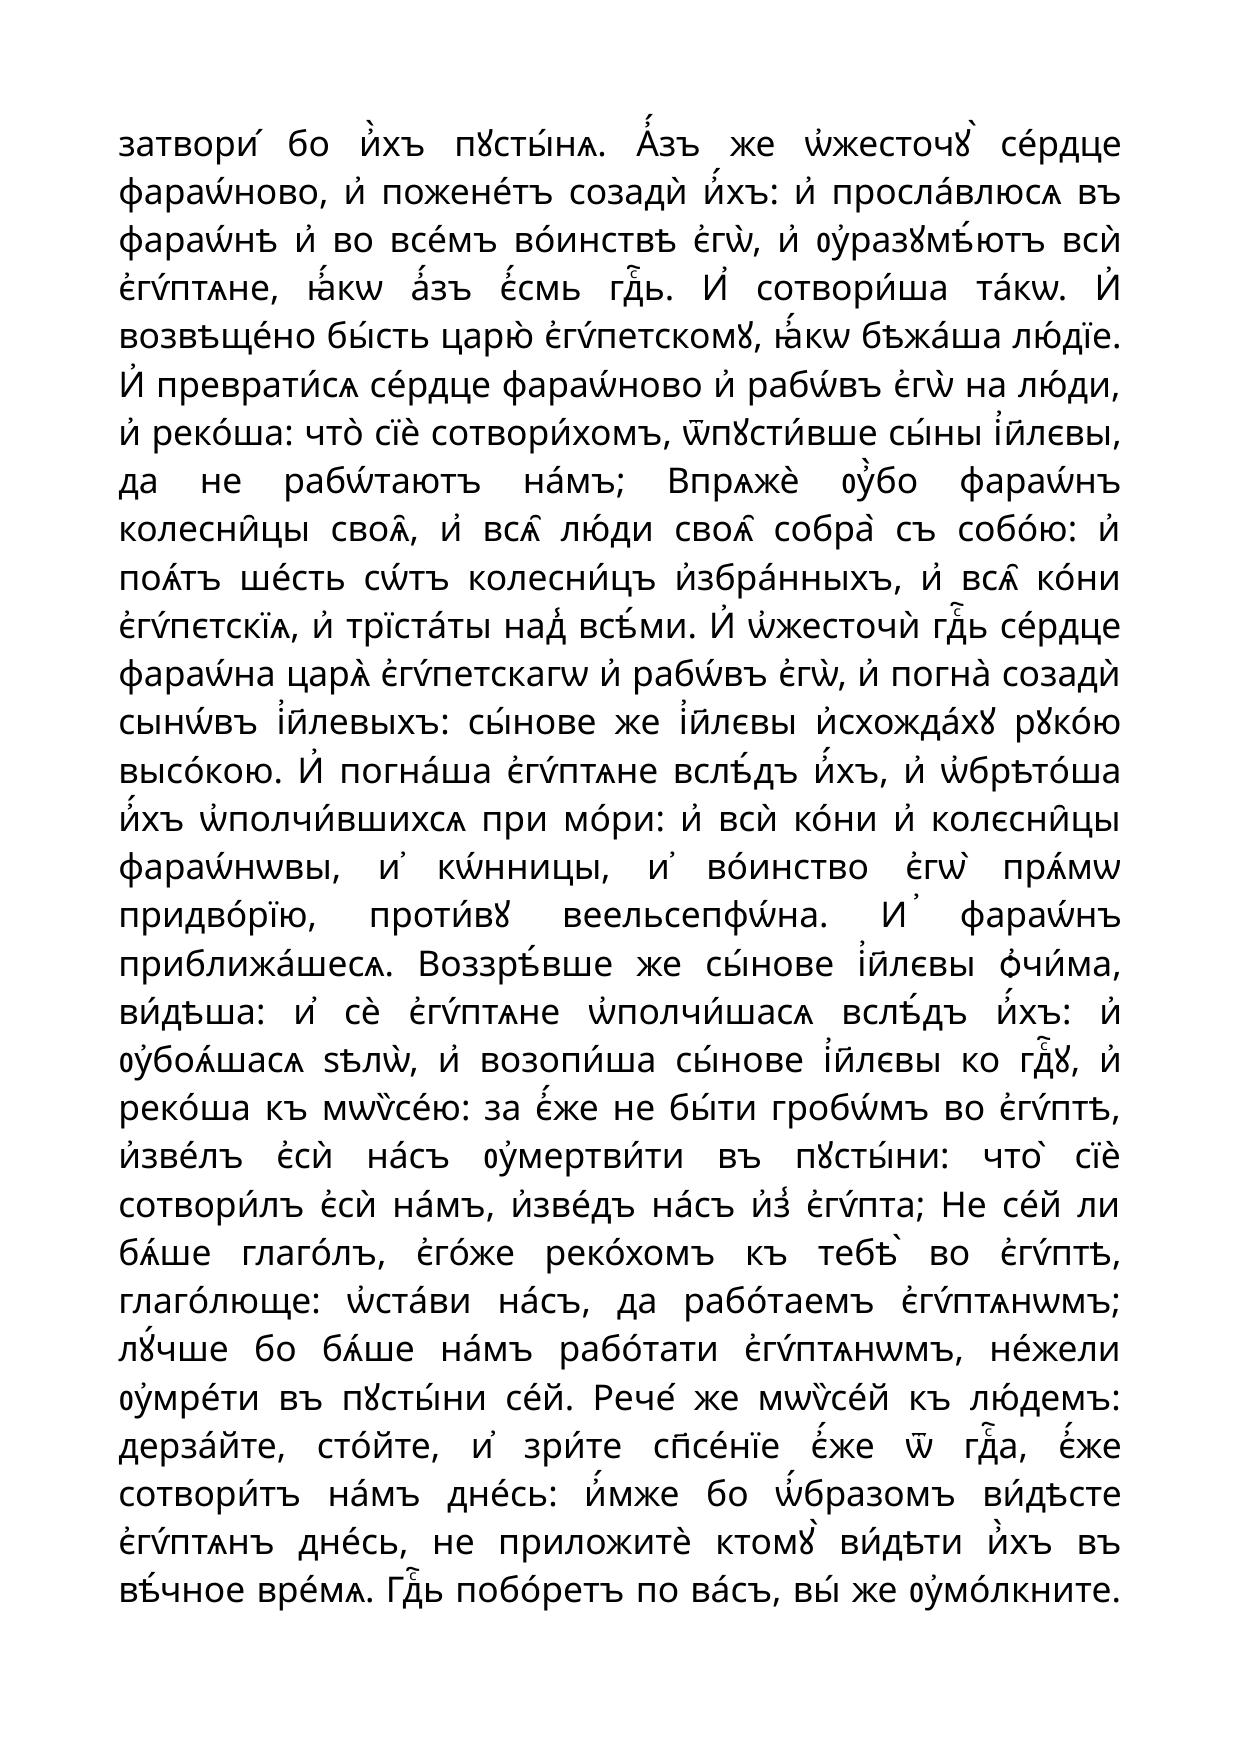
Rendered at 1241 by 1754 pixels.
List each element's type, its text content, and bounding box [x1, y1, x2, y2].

text затвори́ бо и҆̀хъ пꙋсты́нѧ. а҆́зъ же ѡ҆жесточꙋ̀ се́рдце фараѡ́ново, и҆ пожене́тъ созадѝ и҆́хъ: и҆ просла́влюсѧ въ фараѡ́нѣ и҆ во все́мъ во́инствѣ є҆гѡ̀, и҆ ᲂу҆разꙋмѣ́ютъ всѝ є҆гѵ́птѧне, ꙗ҆́кѡ а҆́зъ є҆́смь гдⷭ҇ь. И҆ сотвори́ша та́кѡ. И҆ возвѣще́но бы́сть царю̀ є҆гѵ́петскомꙋ, ꙗ҆́кѡ бѣжа́ша лю́дїе. И҆ преврати́сѧ се́рдце фараѡ́ново и҆ рабѡ́въ є҆гѡ̀ на лю́ди, и҆ реко́ша: что̀ сїѐ сотвори́хомъ, ѿпꙋсти́вше сы́ны і҆и҃лєвы, да не рабѡ́таютъ на́мъ; Впрѧжѐ ᲂу҆̀бо фараѡ́нъ колесни̑цы своѧ̑, и҆ всѧ̑ лю́ди своѧ̑ собра̀ съ собо́ю: и҆ поѧ́тъ ше́сть сѡ́тъ колесни́цъ и҆збра́нныхъ, и҆ всѧ̑ ко́ни є҆гѵ́пєтскїѧ, и҆ трїста́ты над̾ всѣ́ми. И҆ ѡ҆жесточѝ гдⷭ҇ь се́рдце фараѡ́на царѧ̀ є҆гѵ́петскагѡ и҆ рабѡ́въ є҆гѡ̀, и҆ погна̀ созадѝ сынѡ́въ і҆и҃левыхъ: сы́нове же і҆и҃лєвы и҆схожда́хꙋ рꙋко́ю высо́кою. И҆ погна́ша є҆гѵ́птѧне вслѣ́дъ и҆́хъ, и҆ ѡ҆брѣто́ша и҆́хъ ѡ҆полчи́вшихсѧ при мо́ри: и҆ всѝ ко́ни и҆ колєсни̑цы фараѡ́нѡвы, и҆ кѡ́нницы, и҆ во́инство є҆гѡ̀ прѧ́мѡ придво́рїю, проти́вꙋ веельсепфѡ́на. И҆ фараѡ́нъ приближа́шесѧ. Воззрѣ́вше же сы́нове і҆и҃лєвы ѻ҆чи́ма, ви́дѣша: и҆ сѐ є҆гѵ́птѧне ѡ҆полчи́шасѧ вслѣ́дъ и҆́хъ: и҆ ᲂу҆боѧ́шасѧ ѕѣлѡ̀, и҆ возопи́ша сы́нове і҆и҃лєвы ко гдⷭ҇ꙋ, и҆ реко́ша къ мѡѷсе́ю: за є҆́же не бы́ти гробѡ́мъ во є҆гѵ́птѣ, и҆зве́лъ є҆сѝ на́съ ᲂу҆мертви́ти въ пꙋсты́ни: что̀ сїѐ сотвори́лъ є҆сѝ на́мъ, и҆зве́дъ на́съ и҆з̾ є҆гѵ́пта; Не се́й ли бѧ́ше глаго́лъ, є҆го́же реко́хомъ къ тебѣ̀ во є҆гѵ́птѣ, глаго́люще: ѡ҆ста́ви на́съ, да рабо́таемъ є҆гѵ́птѧнѡмъ; лꙋ́чше бо бѧ́ше на́мъ рабо́тати є҆гѵ́птѧнѡмъ, не́жели ᲂу҆мре́ти въ пꙋсты́ни се́й. Рече́ же мѡѷсе́й къ лю́демъ: дерза́йте, сто́йте, и҆ зри́те сп҃се́нїе є҆́же ѿ гдⷭ҇а, є҆́же сотвори́тъ на́мъ дне́сь: и҆́мже бо ѡ҆́бразомъ ви́дѣсте є҆гѵ́птѧнъ дне́сь, не приложитѐ ктомꙋ̀ ви́дѣти и҆̀хъ въ вѣ́чное вре́мѧ. Гдⷭ҇ь побо́ретъ по ва́съ, вы́ же ᲂу҆мо́лкните. [118, 118, 1122, 1613]
